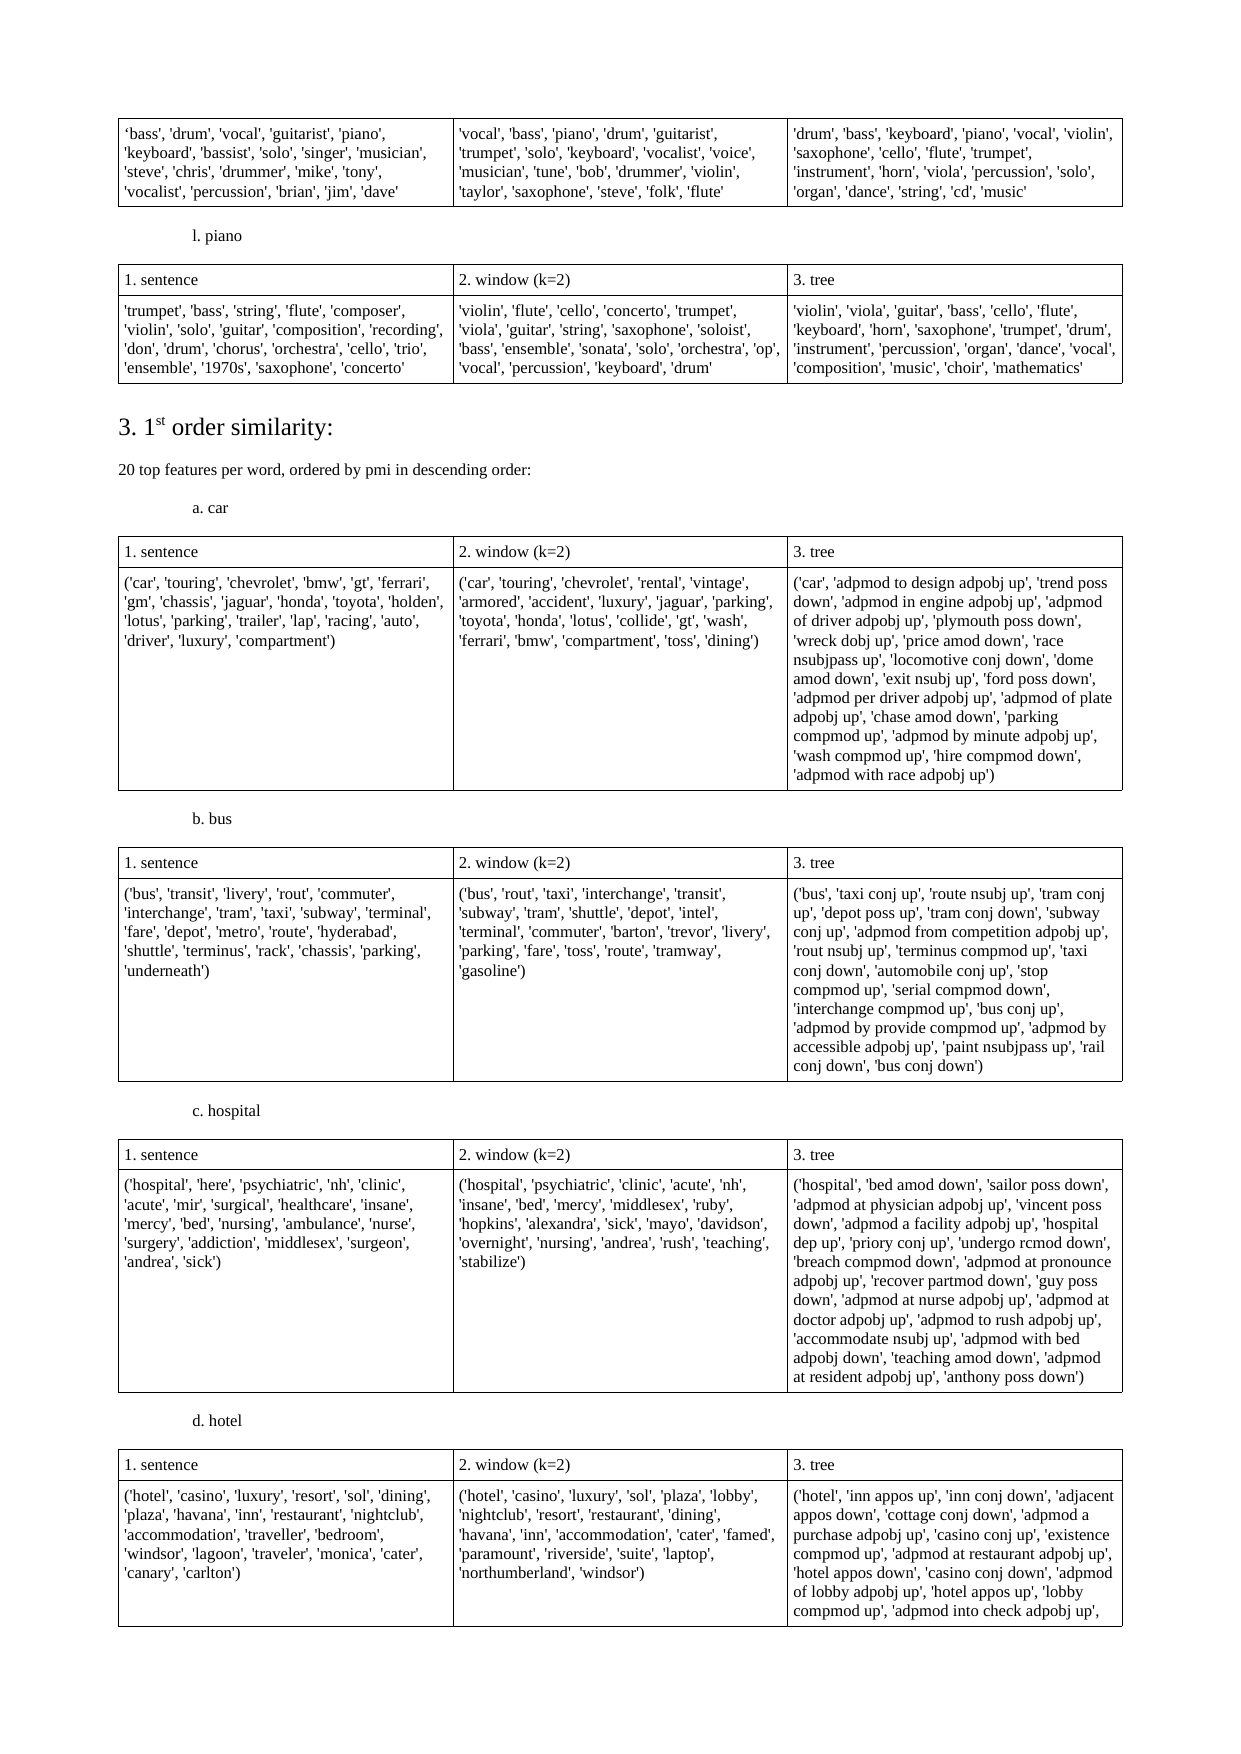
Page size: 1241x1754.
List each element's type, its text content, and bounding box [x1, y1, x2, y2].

table_header 2. window (k=2) [454, 537, 787, 567]
table_header 1. sentence [119, 537, 453, 567]
table_cell ('hotel', 'inn appos up', 'inn conj down', 'adjacent appos down', 'cottage conj down', 'adpmod a purchase adpobj up', 'casino conj up', 'existence compmod up', 'adpmod at restaurant adpobj up', 'hotel appos down', 'casino conj down', 'adpmod of lobby adpobj up', 'hotel appos up', 'lobby compmod up', 'adpmod into check adpobj up', [788, 1481, 1122, 1626]
text a. car [118, 498, 1122, 517]
table_header 1. sentence [119, 848, 453, 878]
table_header 3. tree [788, 1140, 1122, 1169]
table_header 1. sentence [119, 265, 453, 295]
table_cell ('car', 'touring', 'chevrolet', 'bmw', 'gt', 'ferrari', 'gm', 'chassis', 'jaguar', 'honda', 'toyota', 'holden', 'lotus', 'parking', 'trailer', 'lap', 'racing', 'auto', 'driver', 'luxury', 'compartment') [119, 568, 453, 789]
table_cell ('hotel', 'casino', 'luxury', 'resort', 'sol', 'dining', 'plaza', 'havana', 'inn', 'restaurant', 'nightclub', 'accommodation', 'traveller', 'bedroom', 'windsor', 'lagoon', 'traveler', 'monica', 'cater', 'canary', 'carlton') [119, 1481, 453, 1626]
table_header 2. window (k=2) [454, 848, 787, 878]
table_cell 'trumpet', 'bass', 'string', 'flute', 'composer', 'violin', 'solo', 'guitar', 'composition', 'recording', 'don', 'drum', 'chorus', 'orchestra', 'cello', 'trio', 'ensemble', '1970s', 'saxophone', 'concerto' [119, 296, 453, 383]
text l. piano [118, 226, 1122, 245]
text d. hotel [118, 1411, 1122, 1430]
text c. hospital [118, 1100, 1122, 1119]
text 3. 1st order similarity: [118, 412, 1122, 441]
table_cell ('bus', 'rout', 'taxi', 'interchange', 'transit', 'subway', 'tram', 'shuttle', 'depot', 'intel', 'terminal', 'commuter', 'barton', 'trevor', 'livery', 'parking', 'fare', 'toss', 'route', 'tramway', 'gasoline') [454, 879, 787, 1081]
table_cell 'violin', 'flute', 'cello', 'concerto', 'trumpet', 'viola', 'guitar', 'string', 'saxophone', 'soloist', 'bass', 'ensemble', 'sonata', 'solo', 'orchestra', 'op', 'vocal', 'percussion', 'keyboard', 'drum' [454, 296, 787, 383]
table_cell ('bus', 'transit', 'livery', 'rout', 'commuter', 'interchange', 'tram', 'taxi', 'subway', 'terminal', 'fare', 'depot', 'metro', 'route', 'hyderabad', 'shuttle', 'terminus', 'rack', 'chassis', 'parking', 'underneath') [119, 879, 453, 1081]
table_header 3. tree [788, 848, 1122, 878]
table_cell ('hotel', 'casino', 'luxury', 'sol', 'plaza', 'lobby', 'nightclub', 'resort', 'restaurant', 'dining', 'havana', 'inn', 'accommodation', 'cater', 'famed', 'paramount', 'riverside', 'suite', 'laptop', 'northumberland', 'windsor') [454, 1481, 787, 1626]
table_header 1. sentence [119, 1140, 453, 1169]
table_cell ('hospital', 'bed amod down', 'sailor poss down', 'adpmod at physician adpobj up', 'vincent poss down', 'adpmod a facility adpobj up', 'hospital dep up', 'priory conj up', 'undergo rcmod down', 'breach compmod down', 'adpmod at pronounce adpobj up', 'recover partmod down', 'guy poss down', 'adpmod at nurse adpobj up', 'adpmod at doctor adpobj up', 'adpmod to rush adpobj up', 'accommodate nsubj up', 'adpmod with bed adpobj down', 'teaching amod down', 'adpmod at resident adpobj up', 'anthony poss down') [788, 1170, 1122, 1392]
table_header 3. tree [788, 537, 1122, 567]
table_header 2. window (k=2) [454, 265, 787, 295]
table_cell ('hospital', 'here', 'psychiatric', 'nh', 'clinic', 'acute', 'mir', 'surgical', 'healthcare', 'insane', 'mercy', 'bed', 'nursing', 'ambulance', 'nurse', 'surgery', 'addiction', 'middlesex', 'surgeon', 'andrea', 'sick') [119, 1170, 453, 1392]
table_cell ('bus', 'taxi conj up', 'route nsubj up', 'tram conj up', 'depot poss up', 'tram conj down', 'subway conj up', 'adpmod from competition adpobj up', 'rout nsubj up', 'terminus compmod up', 'taxi conj down', 'automobile conj up', 'stop compmod up', 'serial compmod down', 'interchange compmod up', 'bus conj up', 'adpmod by provide compmod up', 'adpmod by accessible adpobj up', 'paint nsubjpass up', 'rail conj down', 'bus conj down') [788, 879, 1122, 1081]
table_cell ('car', 'touring', 'chevrolet', 'rental', 'vintage', 'armored', 'accident', 'luxury', 'jaguar', 'parking', 'toyota', 'honda', 'lotus', 'collide', 'gt', 'wash', 'ferrari', 'bmw', 'compartment', 'toss', 'dining') [454, 568, 787, 789]
table_header 3. tree [788, 1450, 1122, 1480]
table_header 2. window (k=2) [454, 1140, 787, 1169]
table_header 1. sentence [119, 1450, 453, 1480]
table_header 2. window (k=2) [454, 1450, 787, 1480]
table_cell ('car', 'adpmod to design adpobj up', 'trend poss down', 'adpmod in engine adpobj up', 'adpmod of driver adpobj up', 'plymouth poss down', 'wreck dobj up', 'price amod down', 'race nsubjpass up', 'locomotive conj down', 'dome amod down', 'exit nsubj up', 'ford poss down', 'adpmod per driver adpobj up', 'adpmod of plate adpobj up', 'chase amod down', 'parking compmod up', 'adpmod by minute adpobj up', 'wash compmod up', 'hire compmod down', 'adpmod with race adpobj up') [788, 568, 1122, 789]
table_cell ‘bass', 'drum', 'vocal', 'guitarist', 'piano', 'keyboard', 'bassist', 'solo', 'singer', 'musician', 'steve', 'chris', 'drummer', 'mike', 'tony', 'vocalist', 'percussion', 'brian', 'jim', 'dave' [119, 119, 453, 206]
table_cell 'vocal', 'bass', 'piano', 'drum', 'guitarist', 'trumpet', 'solo', 'keyboard', 'vocalist', 'voice', 'musician', 'tune', 'bob', 'drummer', 'violin', 'taylor', 'saxophone', 'steve', 'folk', 'flute' [454, 119, 787, 206]
table_header 3. tree [788, 265, 1122, 295]
table_cell 'drum', 'bass', 'keyboard', 'piano', 'vocal', 'violin', 'saxophone', 'cello', 'flute', 'trumpet', 'instrument', 'horn', 'viola', 'percussion', 'solo', 'organ', 'dance', 'string', 'cd', 'music' [788, 119, 1122, 206]
table_cell ('hospital', 'psychiatric', 'clinic', 'acute', 'nh', 'insane', 'bed', 'mercy', 'middlesex', 'ruby', 'hopkins', 'alexandra', 'sick', 'mayo', 'davidson', 'overnight', 'nursing', 'andrea', 'rush', 'teaching', 'stabilize') [454, 1170, 787, 1392]
text 20 top features per word, ordered by pmi in descending order: [118, 460, 1122, 479]
text b. bus [118, 809, 1122, 828]
table_cell 'violin', 'viola', 'guitar', 'bass', 'cello', 'flute', 'keyboard', 'horn', 'saxophone', 'trumpet', 'drum', 'instrument', 'percussion', 'organ', 'dance', 'vocal', 'composition', 'music', 'choir', 'mathematics' [788, 296, 1122, 383]
